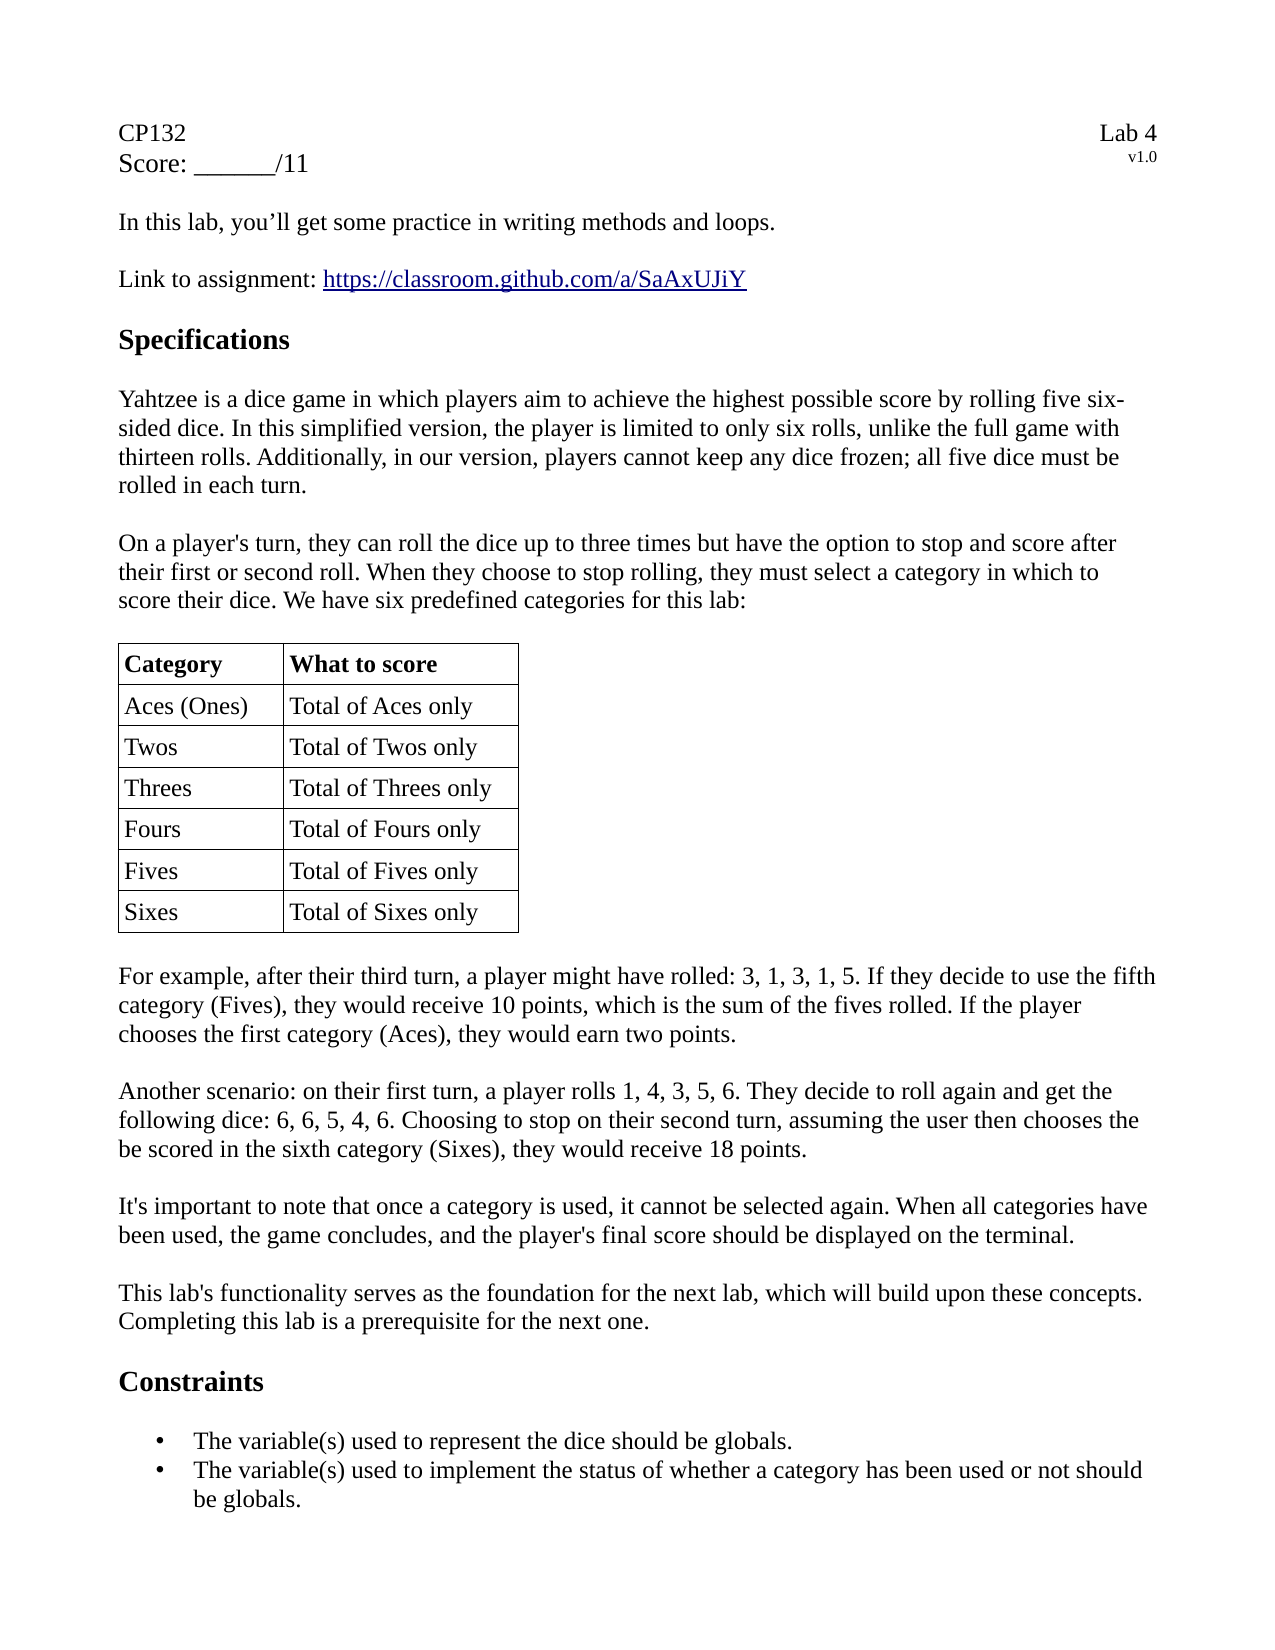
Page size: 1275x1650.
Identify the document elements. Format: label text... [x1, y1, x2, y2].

table_cell Total of Fives only [284, 850, 518, 890]
table_cell Threes [119, 768, 283, 808]
table_cell Fours [119, 809, 283, 849]
list The variable(s) used to implement the status of whether a category has been used or not should be globals. [156, 1455, 1157, 1512]
table_cell Fives [119, 850, 283, 890]
table_cell Total of Sixes only [284, 891, 518, 932]
table_cell Sixes [119, 891, 283, 932]
table_header Category [119, 644, 283, 684]
table_cell Score: ______/11 [118, 147, 484, 178]
text It's important to note that once a category is used, it cannot be selected again. When all categories have been used, the game concludes, and the player's final score should be displayed on the terminal. [118, 1191, 1157, 1249]
list The variable(s) used to represent the dice should be globals. [156, 1426, 1157, 1455]
text On a player's turn, they can roll the dice up to three times but have the option to stop and score after their first or second roll. When they choose to stop rolling, they must select a category in which to score their dice. We have six predefined categories for this lab: [118, 528, 1157, 614]
table_cell Total of Twos only [284, 726, 518, 767]
text This lab's functionality serves as the foundation for the next lab, which will build upon these concepts. Completing this lab is a prerequisite for the next one. [118, 1278, 1157, 1335]
text In this lab, you’ll get some practice in writing methods and loops. [118, 207, 1157, 236]
text Yahtzee is a dice game in which players aim to achieve the highest possible score by rolling five six-sided dice. In this simplified version, the player is limited to only six rolls, unlike the full game with thirteen rolls. Additionally, in our version, players cannot keep any dice frozen; all five dice must be rolled in each turn. [118, 384, 1157, 499]
table_header Lab 4 [484, 118, 1157, 147]
table_cell Total of Threes only [284, 768, 518, 808]
table_cell v1.0 [484, 147, 1157, 178]
table_header CP132 [118, 118, 484, 147]
text Another scenario: on their first turn, a player rolls 1, 4, 3, 5, 6. They decide to roll again and get the following dice: 6, 6, 5, 4, 6. Choosing to stop on their second turn, assuming the user then chooses the be scored in the sixth category (Sixes), they would receive 18 points. [118, 1076, 1157, 1163]
table_cell Total of Aces only [284, 685, 518, 725]
table_cell Total of Fours only [284, 809, 518, 849]
table_cell Aces (Ones) [119, 685, 283, 725]
text Specifications [118, 322, 1157, 355]
text Constraints [118, 1364, 1157, 1397]
table_header What to score [284, 644, 518, 684]
text For example, after their third turn, a player might have rolled: 3, 1, 3, 1, 5. If they decide to use the fifth category (Fives), they would receive 10 points, which is the sum of the fives rolled. If the player chooses the first category (Aces), they would earn two points. [118, 961, 1157, 1048]
text Link to assignment: https://classroom.github.com/a/SaAxUJiY [118, 264, 1157, 293]
table_cell Twos [119, 726, 283, 767]
